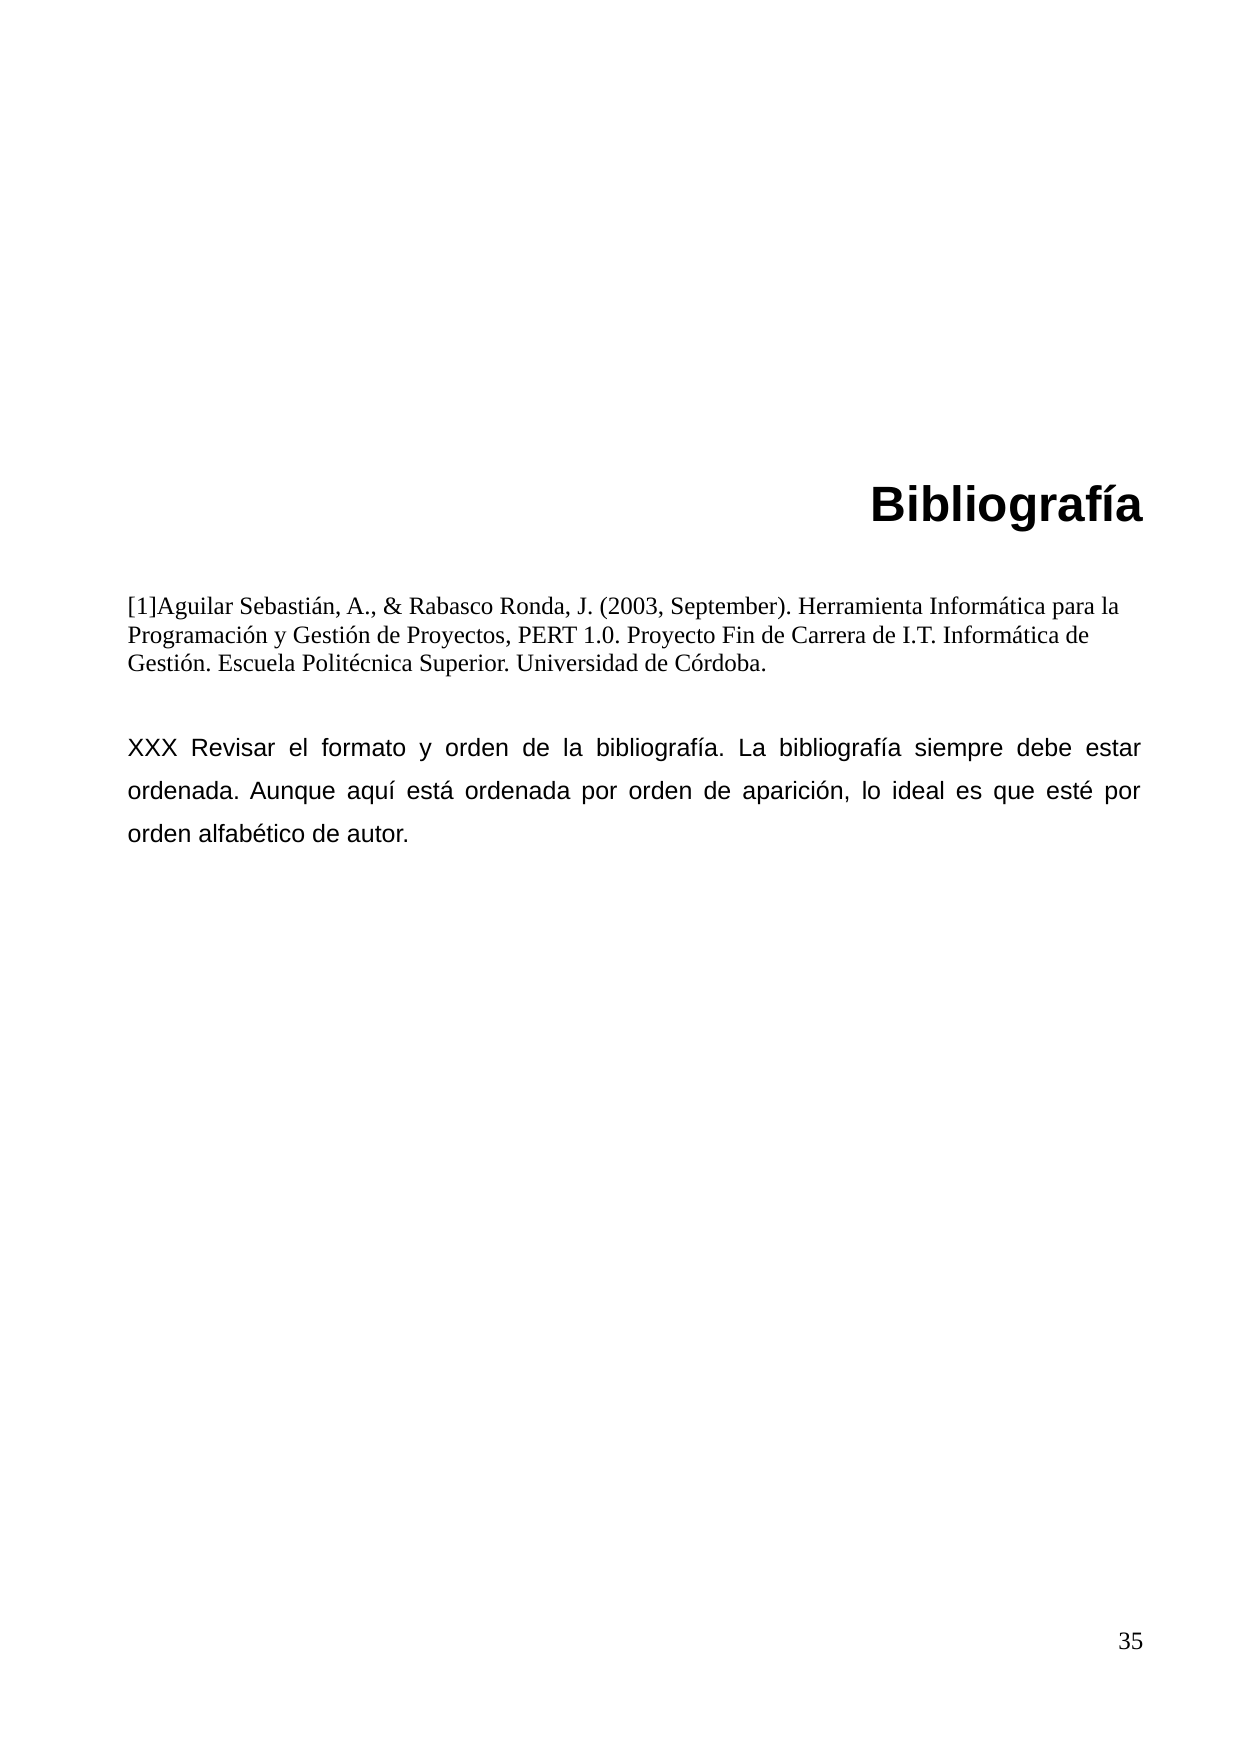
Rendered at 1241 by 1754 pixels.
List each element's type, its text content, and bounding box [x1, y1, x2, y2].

text XXX Revisar el formato y orden de la bibliografía. La bibliografía siempre debe estar ordenada. Aunque aquí está ordenada por orden de aparición, lo ideal es que esté por orden alfabético de autor. [127, 733, 1143, 848]
text [1]Aguilar Sebastián, A., & Rabasco Ronda, J. (2003, September). Herramienta Informática para la Programación y Gestión de Proyectos, PERT 1.0. Proyecto Fin de Carrera de I.T. Informática de Gestión. Escuela Politécnica Superior. Universidad de Córdoba. [127, 591, 1143, 677]
subtitle Bibliografía [127, 475, 1143, 532]
